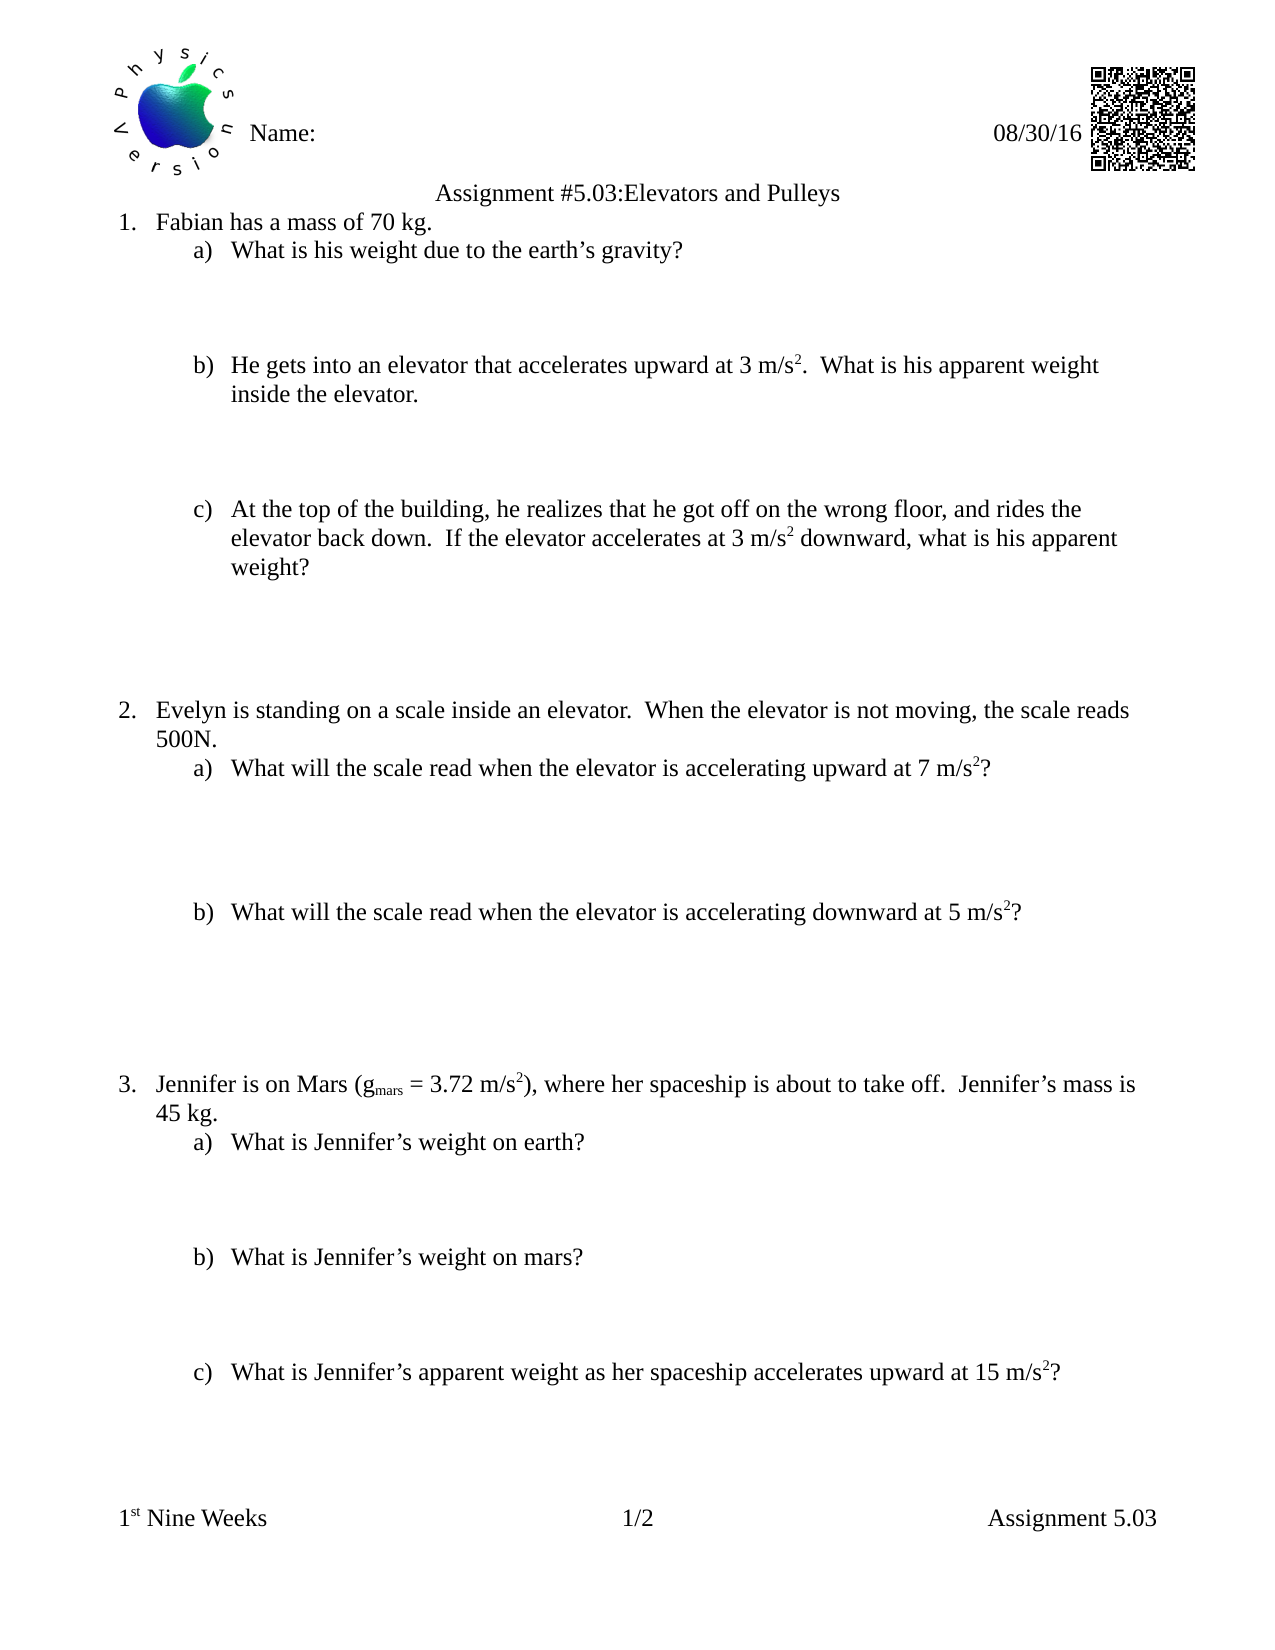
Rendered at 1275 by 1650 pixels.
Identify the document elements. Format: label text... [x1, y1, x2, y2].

list What is Jennifer’s apparent weight as her spaceship accelerates upward at 15 m/s2? [193, 1357, 1157, 1386]
list He gets into an elevator that accelerates upward at 3 m/s2. What is his apparent weight inside the elevator. [193, 351, 1157, 408]
list At the top of the building, he realizes that he got off on the wrong floor, and rides the elevator back down. If the elevator accelerates at 3 m/s2 downward, what is his apparent weight? [193, 494, 1157, 581]
list Jennifer is on Mars (gmars = 3.72 m/s2), where her spaceship is about to take off. Jennifer’s mass is 45 kg. [118, 1069, 1157, 1127]
list What is Jennifer’s weight on mars? [193, 1242, 1157, 1271]
list Fabian has a mass of 70 kg. [118, 207, 1157, 236]
list What will the scale read when the elevator is accelerating upward at 7 m/s2? [193, 753, 1157, 782]
list What is his weight due to the earth’s gravity? [193, 236, 1157, 264]
list What will the scale read when the elevator is accelerating downward at 5 m/s2? [193, 897, 1157, 926]
picture [113, 48, 234, 176]
list What is Jennifer’s weight on earth? [193, 1127, 1157, 1156]
text Assignment #5.03:Elevators and Pulleys [118, 176, 1157, 207]
picture [1082, 58, 1203, 179]
list Evelyn is standing on a scale inside an elevator. When the elevator is not moving, the scale reads 500N. [118, 696, 1157, 753]
